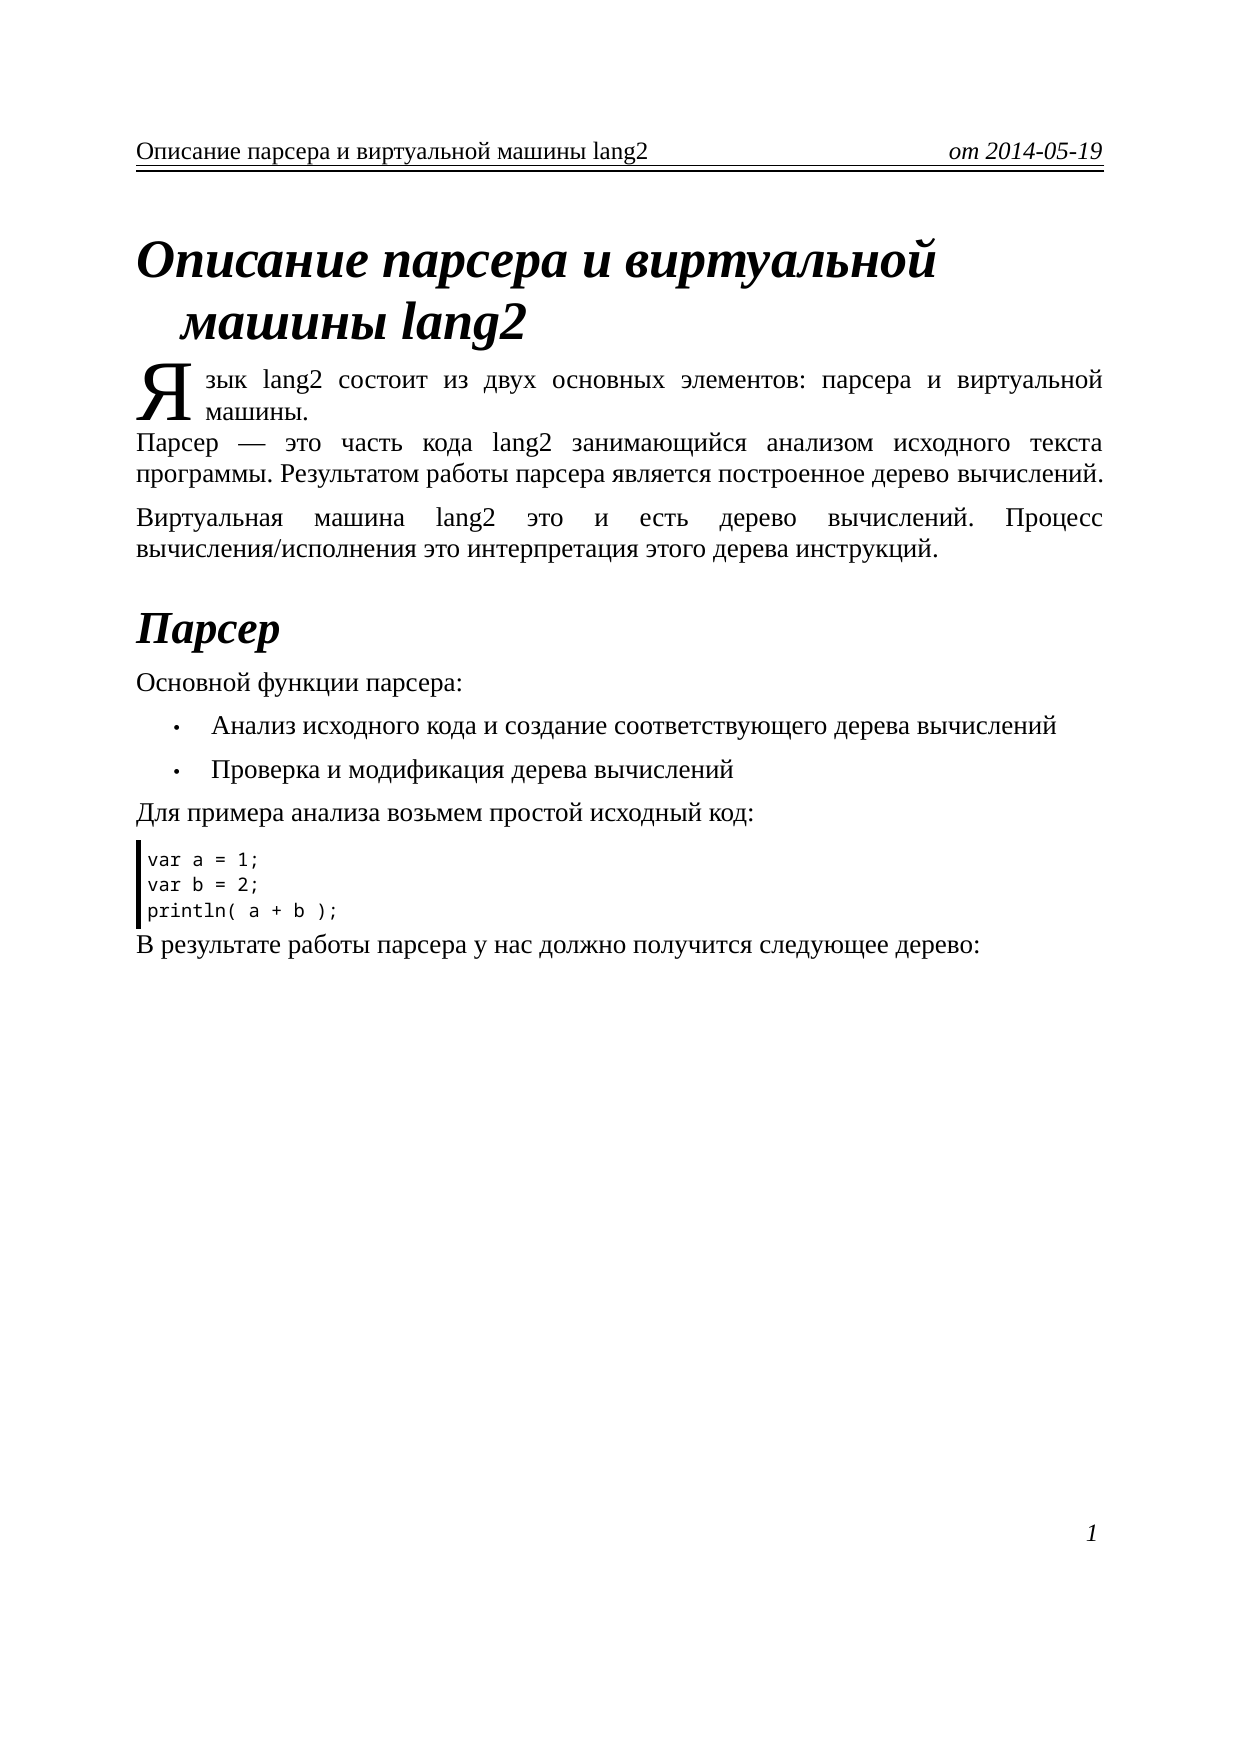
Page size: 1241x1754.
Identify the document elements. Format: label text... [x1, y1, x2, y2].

text var b = 2; [141, 872, 1104, 897]
list Анализ исходного кода и создание соответствующего дерева вычислений [173, 709, 1104, 740]
text Язык lang2 состоит из двух основных элементов: парсера и виртуальной машины. [136, 363, 1104, 426]
list Проверка и модификация дерева вычислений [173, 753, 1104, 784]
text Основной функции парсера: [136, 666, 1104, 697]
subtitle Парсер [136, 600, 1104, 653]
text Для примера анализа возьмем простой исходный код: [136, 797, 1104, 828]
text Виртуальная машина lang2 это и есть дерево вычислений. Процесс вычисления/исполнения это интерпретация этого дерева инструкций. [136, 501, 1104, 563]
subtitle Описание парсера и виртуальной машины lang2 [136, 226, 1104, 351]
text var a = 1; [141, 840, 1104, 872]
text println( a + b ); [141, 897, 1104, 929]
text Парсер — это часть кода lang2 занимающийся анализом исходного текста программы. Результатом работы парсера является построенное дерево вычислений. [136, 426, 1104, 488]
text В результате работы парсера у нас должно получится следующее дерево: [136, 929, 1104, 960]
